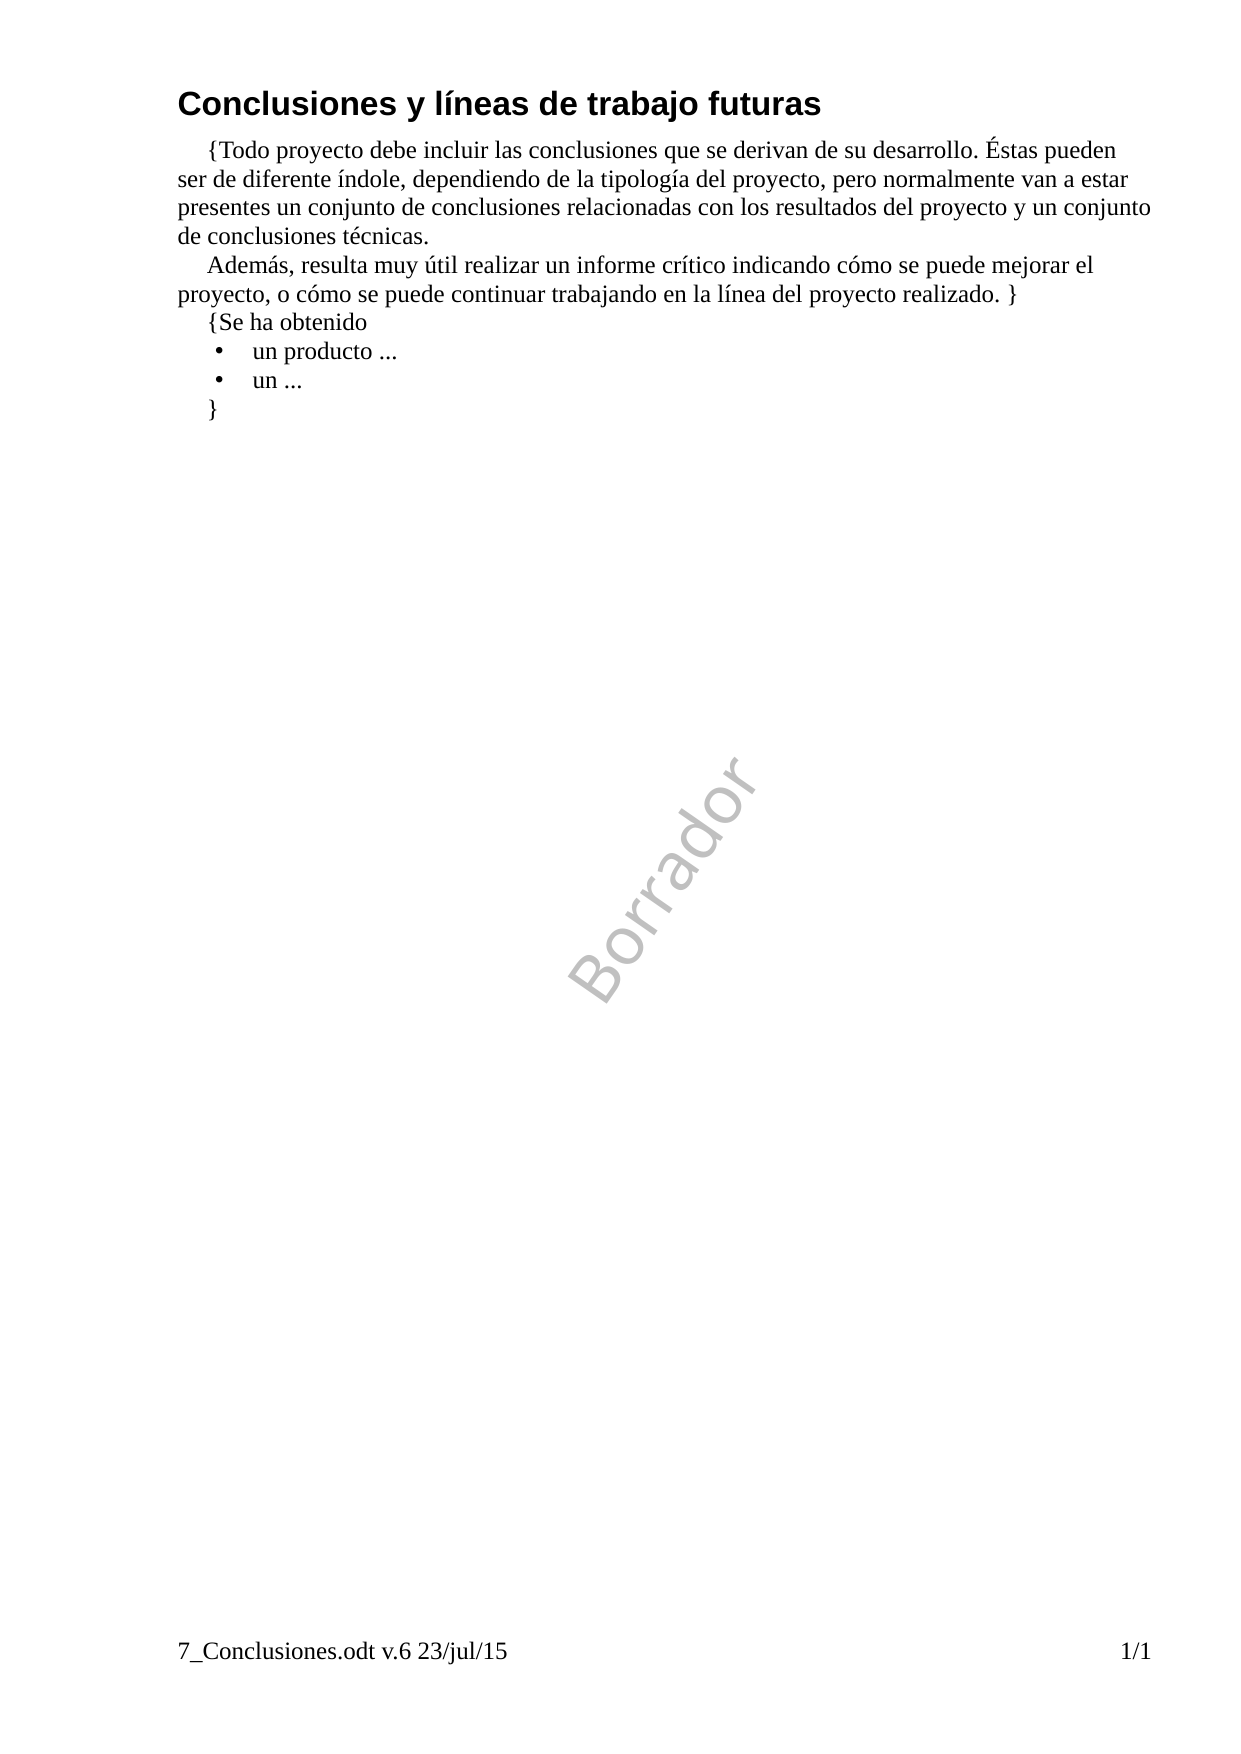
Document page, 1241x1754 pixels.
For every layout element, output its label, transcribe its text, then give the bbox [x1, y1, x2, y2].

list un ... [215, 365, 1152, 394]
list un producto ... [215, 336, 1152, 365]
text Además, resulta muy útil realizar un informe crítico indicando cómo se puede mejorar el proyecto, o cómo se puede continuar trabajando en la línea del proyecto realizado. } [177, 250, 1152, 307]
text {Se ha obtenido [177, 307, 1152, 336]
subtitle Conclusiones y líneas de trabajo futuras [177, 84, 1152, 122]
text {Todo proyecto debe incluir las conclusiones que se derivan de su desarrollo. Éstas pueden ser de diferente índole, dependiendo de la tipología del proyecto, pero normalmente van a estar presentes un conjunto de conclusiones relacionadas con los resultados del proyecto y un conjunto de conclusiones técnicas. [177, 135, 1152, 250]
text } [177, 394, 1152, 422]
